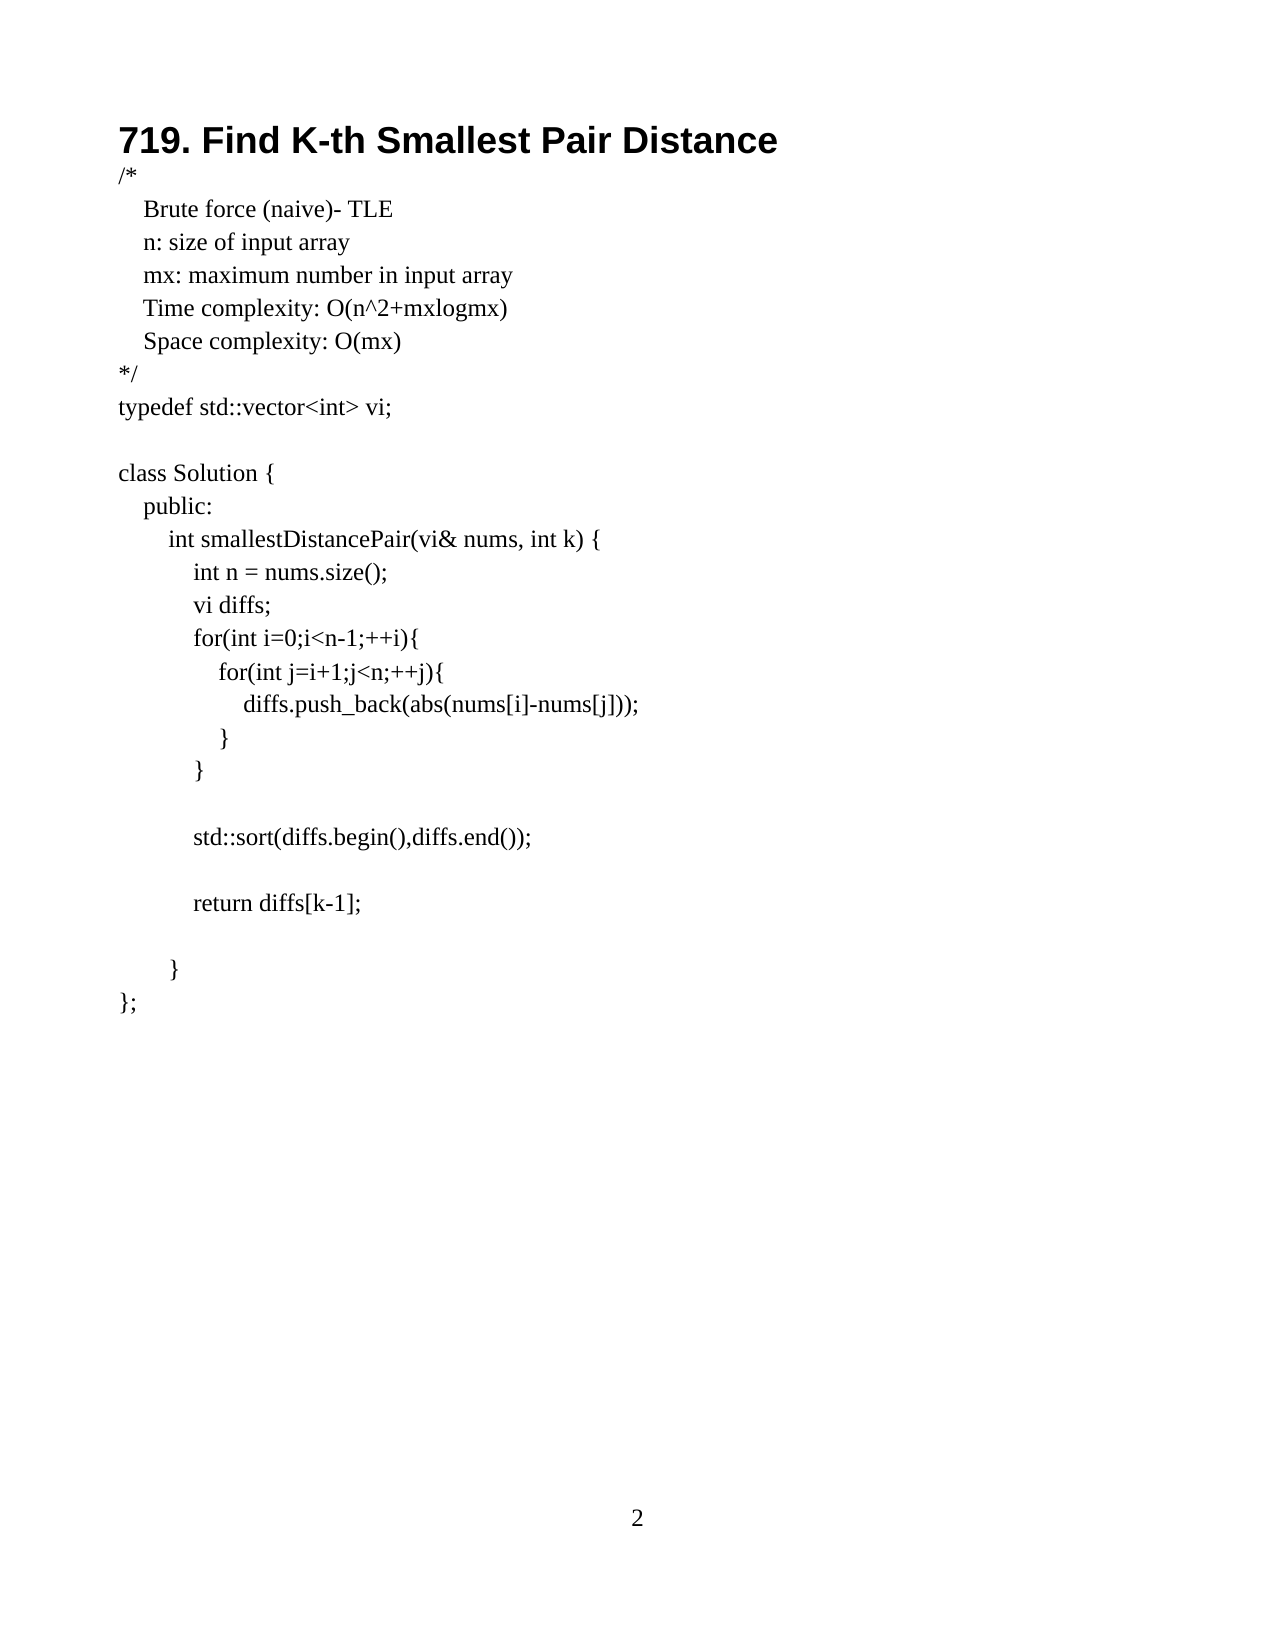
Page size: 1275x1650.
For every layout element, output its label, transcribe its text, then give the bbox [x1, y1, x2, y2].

text } [118, 756, 1157, 784]
text } [118, 954, 1157, 982]
text return diffs[k-1]; [118, 888, 1157, 916]
text */ [118, 359, 1157, 388]
text mx: maximum number in input array [118, 260, 1157, 289]
text class Solution { [118, 458, 1157, 487]
text diffs.push_back(abs(nums[i]-nums[j])); [118, 689, 1157, 718]
text public: [118, 491, 1157, 520]
text int n = nums.size(); [118, 557, 1157, 586]
text std::sort(diffs.begin(),diffs.end()); [118, 822, 1157, 850]
text for(int i=0;i<n-1;++i){ [118, 623, 1157, 652]
text } [118, 723, 1157, 751]
text Space complexity: O(mx) [118, 326, 1157, 355]
text vi diffs; [118, 591, 1157, 619]
text n: size of input array [118, 227, 1157, 256]
text typedef std::vector<int> vi; [118, 392, 1157, 421]
text }; [118, 987, 1157, 1016]
text Brute force (naive)- TLE [118, 194, 1157, 223]
text for(int j=i+1;j<n;++j){ [118, 657, 1157, 685]
text Time complexity: O(n^2+mxlogmx) [118, 293, 1157, 322]
subtitle 719. Find K-th Smallest Pair Distance [118, 118, 1157, 161]
text int smallestDistancePair(vi& nums, int k) { [118, 524, 1157, 553]
text /* [118, 161, 1157, 190]
